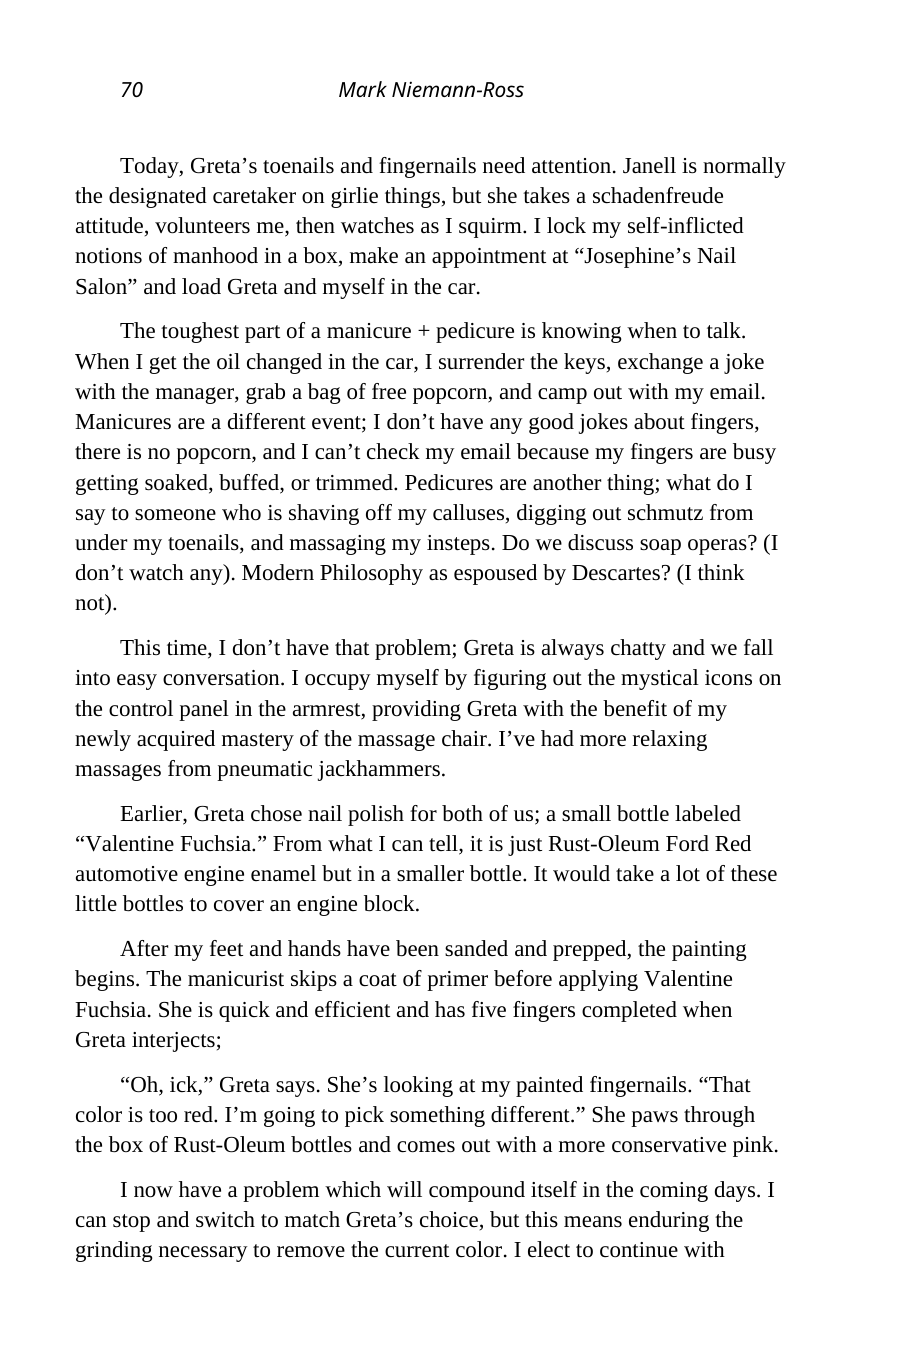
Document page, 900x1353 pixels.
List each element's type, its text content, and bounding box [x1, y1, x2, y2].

text After my feet and hands have been sanded and prepped, the painting begins. The manicurist skips a coat of primer before applying Valentine Fuchsia. She is quick and efficient and has five fingers completed when Greta interjects; [75, 935, 787, 1052]
text Earlier, Greta chose nail polish for both of us; a small bottle labeled “Valentine Fuchsia.” From what I can tell, it is just Rust-Oleum Ford Red automotive engine enamel but in a smaller bottle. It would take a lot of these little bottles to cover an engine block. [75, 800, 787, 917]
text This time, I don’t have that problem; Greta is always chatty and we fall into easy conversation. I occupy myself by figuring out the mystical icons on the control panel in the armrest, providing Greta with the benefit of my newly acquired mastery of the massage chair. I’ve had more relaxing massages from pneumatic jackhammers. [75, 634, 787, 781]
text Today, Greta’s toenails and fingernails need attention. Janell is normally the designated caretaker on girlie things, but she takes a schadenfreude attitude, volunteers me, then watches as I squirm. I lock my self-inflicted notions of manhood in a box, make an appointment at “Josephine’s Nail Salon” and load Greta and myself in the car. [75, 152, 787, 299]
text The toughest part of a manicure + pedicure is knowing when to talk. When I get the oil changed in the car, I surrender the keys, exchange a joke with the manager, grab a bag of free popcorn, and camp out with my email. Manicures are a different event; I don’t have any good jokes about fingers, there is no popcorn, and I can’t check my email because my fingers are busy getting soaked, buffed, or trimmed. Pedicures are another thing; what do I say to someone who is shaving off my calluses, digging out schmutz from under my toenails, and massaging my insteps. Do we discuss soap operas? (I don’t watch any). Modern Philosophy as espoused by Descartes? (I think not). [75, 318, 787, 616]
text I now have a problem which will compound itself in the coming days. I can stop and switch to match Greta’s choice, but this means enduring the grinding necessary to remove the current color. I elect to continue with [75, 1176, 787, 1263]
text “Oh, ick,” Greta says. She’s looking at my painted fingernails. “That color is too red. I’m going to pick something different.” She paws through the box of Rust-Oleum bottles and comes out with a more conservative pink. [75, 1071, 787, 1157]
